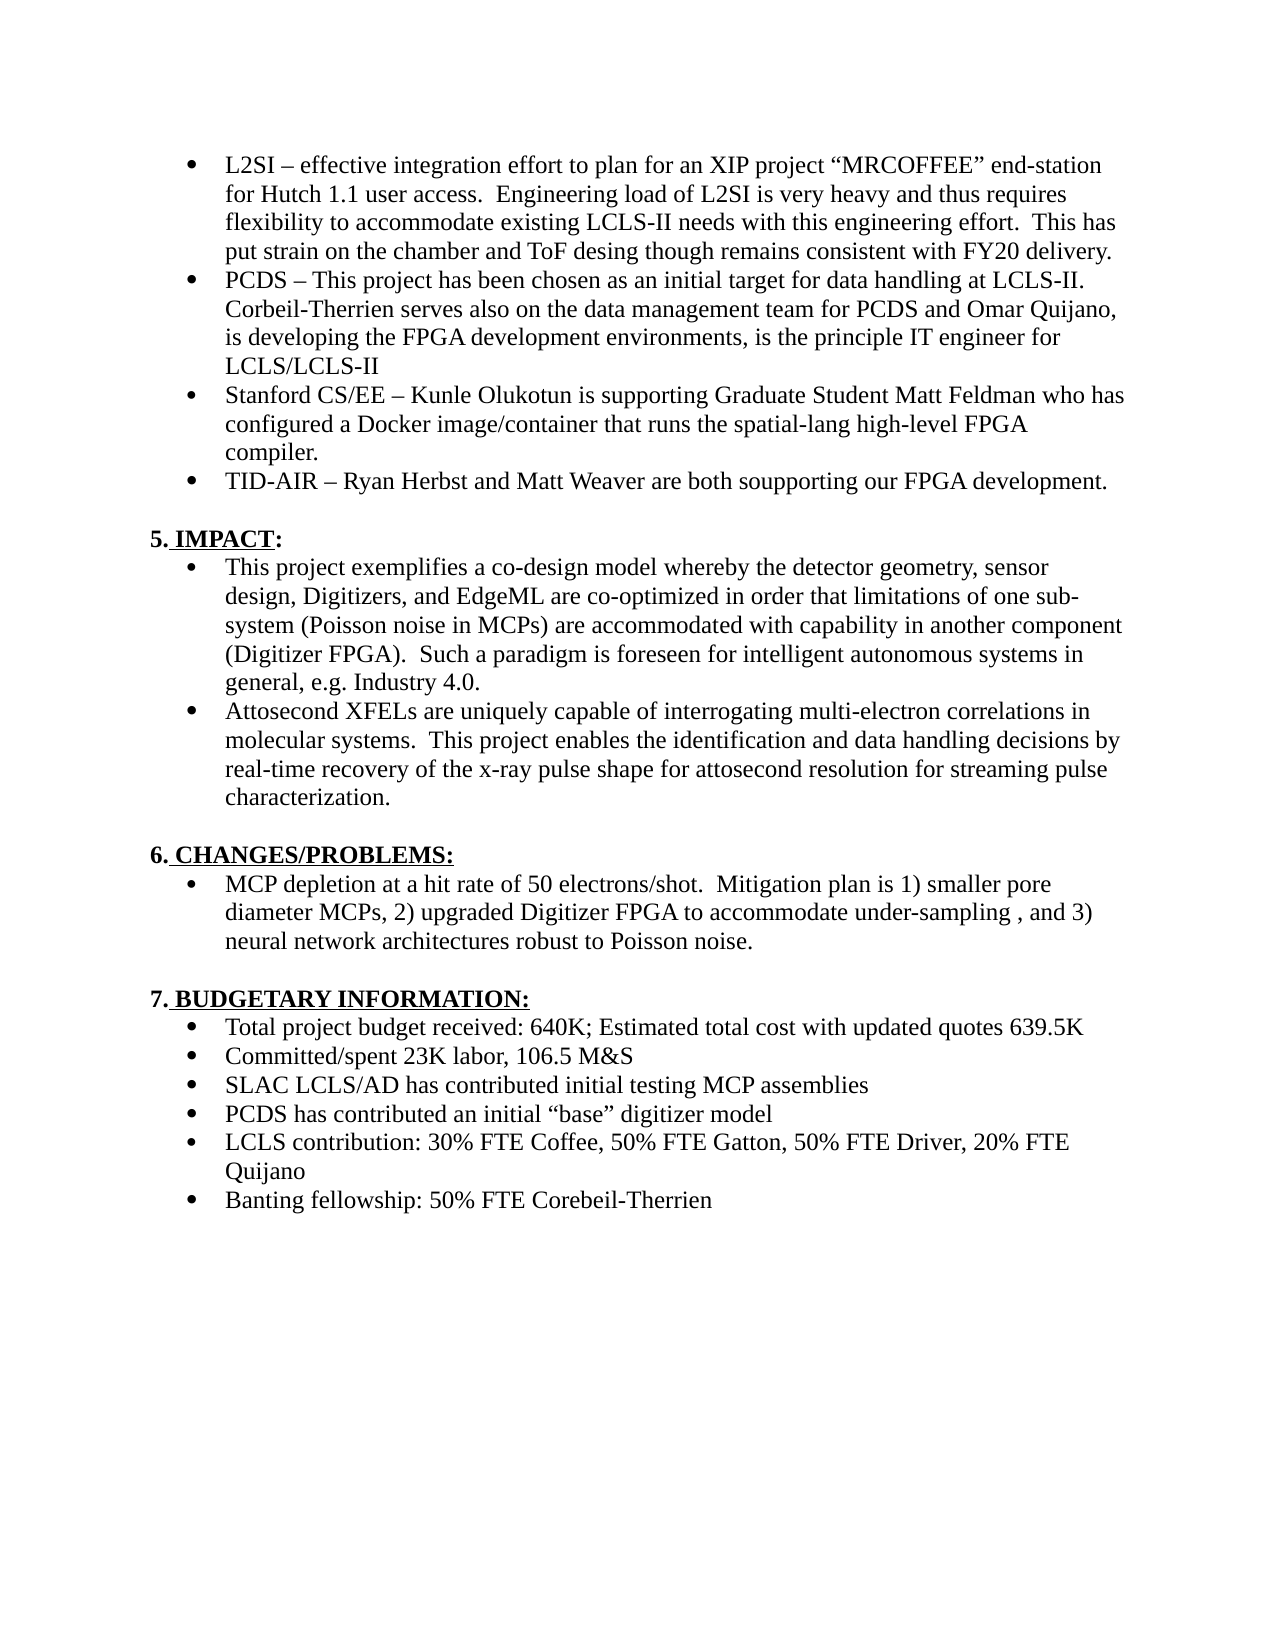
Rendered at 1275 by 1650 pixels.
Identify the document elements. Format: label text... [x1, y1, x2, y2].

text 6. CHANGES/PROBLEMS: [150, 840, 1125, 869]
list MCP depletion at a hit rate of 50 electrons/shot. Mitigation plan is 1) smaller pore diameter MCPs, 2) upgraded Digitizer FPGA to accommodate under-sampling , and 3) neural network architectures robust to Poisson noise. [187, 869, 1125, 955]
list This project exemplifies a co-design model whereby the detector geometry, sensor design, Digitizers, and EdgeML are co-optimized in order that limitations of one sub-system (Poisson noise in MCPs) are accommodated with capability in another component (Digitizer FPGA). Such a paradigm is foreseen for intelligent autonomous systems in general, e.g. Industry 4.0. [187, 552, 1125, 696]
list TID-AIR – Ryan Herbst and Matt Weaver are both soupporting our FPGA development. [187, 466, 1125, 495]
list PCDS has contributed an initial “base” digitizer model [187, 1099, 1125, 1127]
list Attosecond XFELs are uniquely capable of interrogating multi-electron correlations in molecular systems. This project enables the identification and data handling decisions by real-time recovery of the x-ray pulse shape for attosecond resolution for streaming pulse characterization. [187, 696, 1125, 811]
list PCDS – This project has been chosen as an initial target for data handling at LCLS-II. Corbeil-Therrien serves also on the data management team for PCDS and Omar Quijano, is developing the FPGA development environments, is the principle IT engineer for LCLS/LCLS-II [187, 265, 1125, 380]
text 5. IMPACT: [150, 524, 1125, 552]
list Banting fellowship: 50% FTE Corebeil-Therrien [187, 1185, 1125, 1214]
list Total project budget received: 640K; Estimated total cost with updated quotes 639.5K [187, 1012, 1125, 1041]
text 7. BUDGETARY INFORMATION: [150, 984, 1125, 1012]
list Committed/spent 23K labor, 106.5 M&S [187, 1041, 1125, 1070]
list LCLS contribution: 30% FTE Coffee, 50% FTE Gatton, 50% FTE Driver, 20% FTE Quijano [187, 1127, 1125, 1185]
list L2SI – effective integration effort to plan for an XIP project “MRCOFFEE” end-station for Hutch 1.1 user access. Engineering load of L2SI is very heavy and thus requires flexibility to accommodate existing LCLS-II needs with this engineering effort. This has put strain on the chamber and ToF desing though remains consistent with FY20 delivery. [187, 150, 1125, 265]
list Stanford CS/EE – Kunle Olukotun is supporting Graduate Student Matt Feldman who has configured a Docker image/container that runs the spatial-lang high-level FPGA compiler. [187, 380, 1125, 466]
list SLAC LCLS/AD has contributed initial testing MCP assemblies [187, 1070, 1125, 1099]
